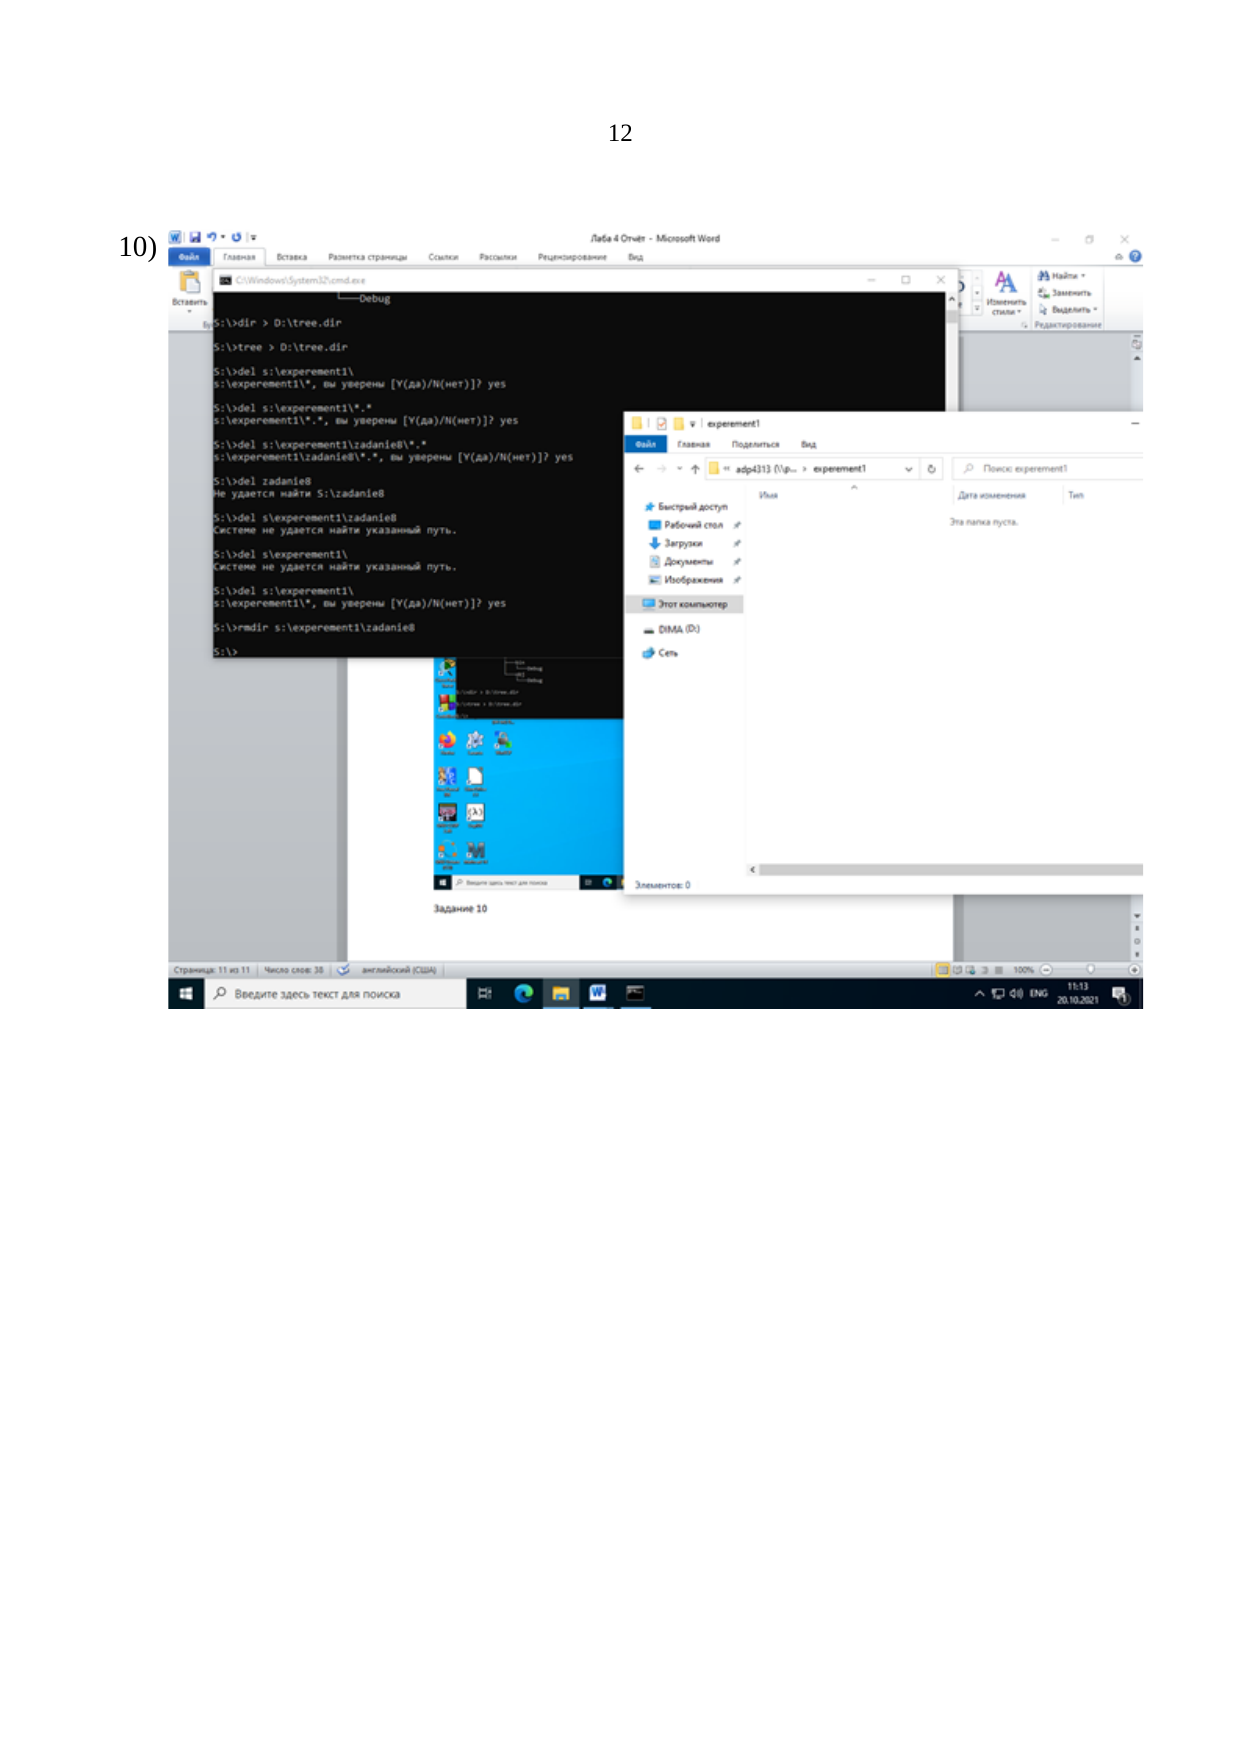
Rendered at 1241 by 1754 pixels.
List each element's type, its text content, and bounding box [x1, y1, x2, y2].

picture [168, 229, 1144, 1009]
text 10) [118, 229, 168, 263]
